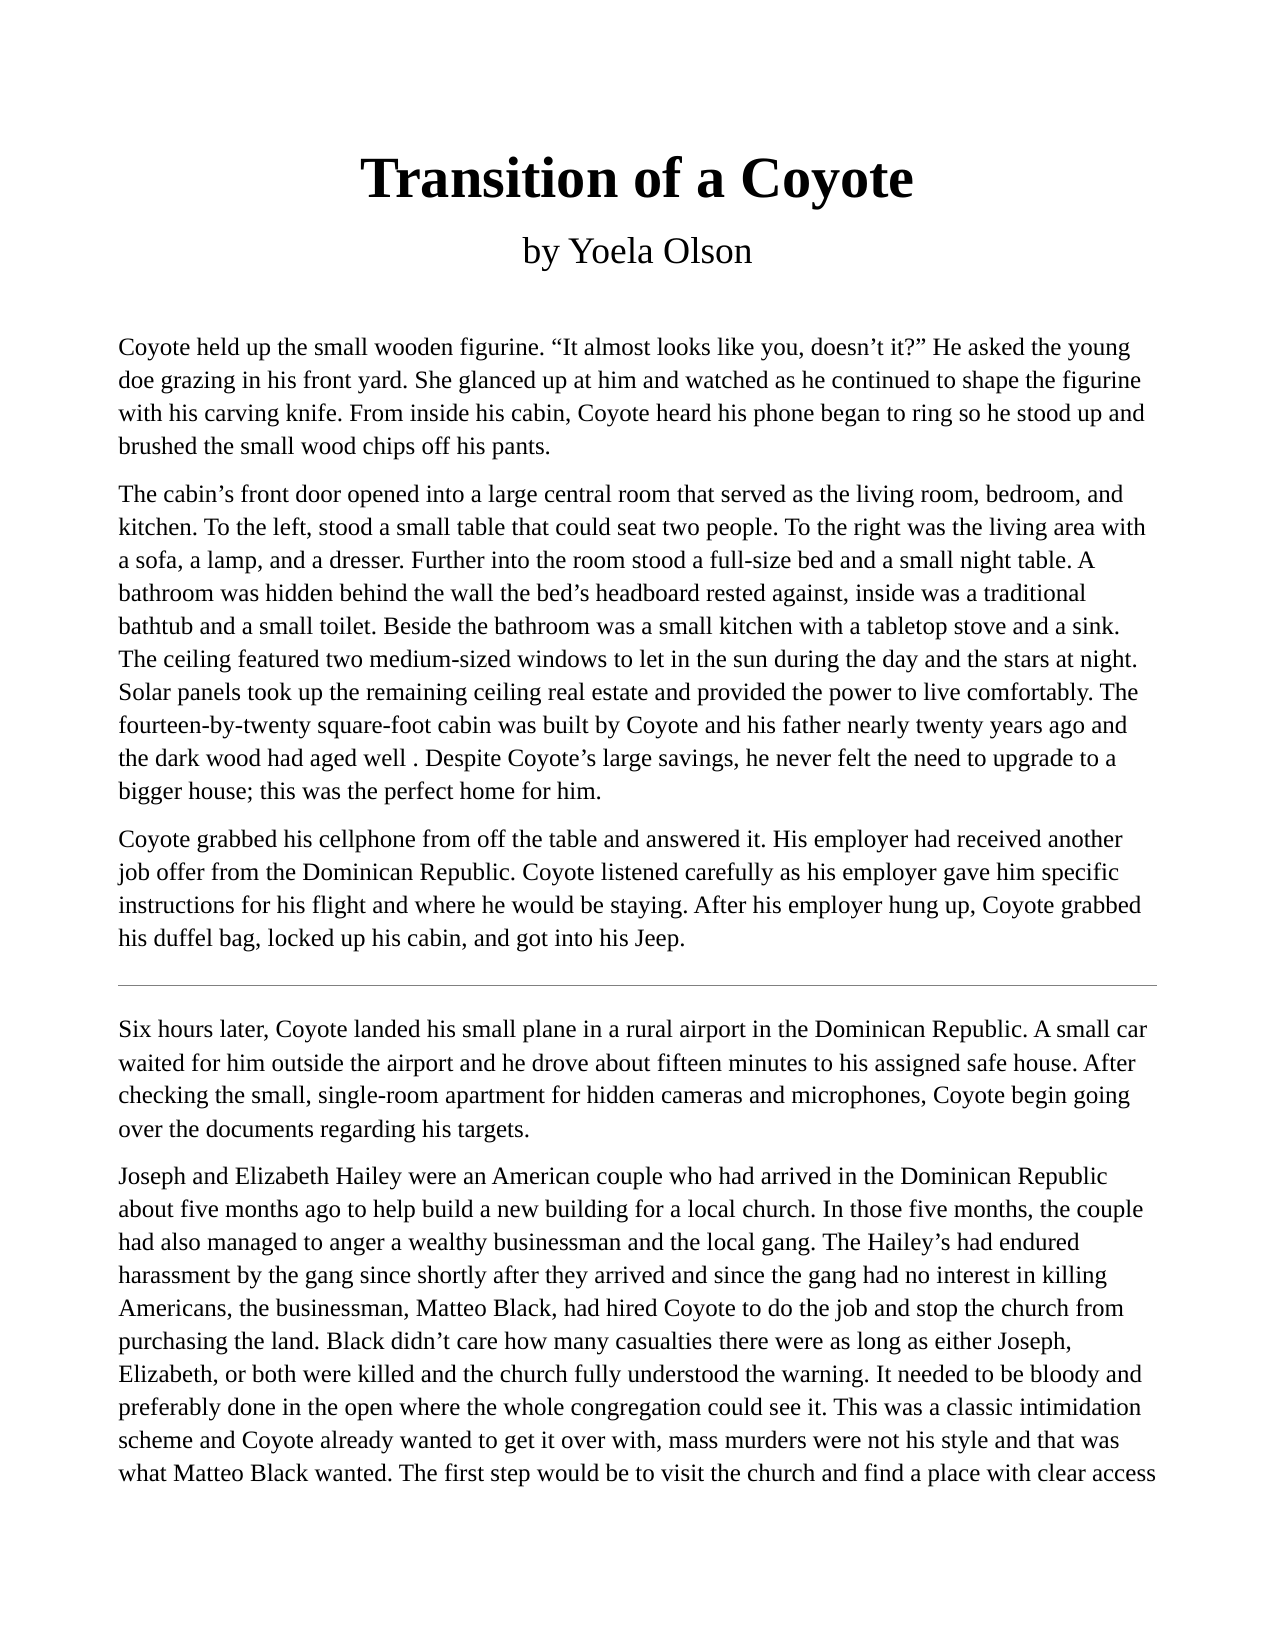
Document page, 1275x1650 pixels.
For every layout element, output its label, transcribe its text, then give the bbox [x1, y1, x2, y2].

text The cabin’s front door opened into a large central room that served as the living room, bedroom, and kitchen. To the left, stood a small table that could seat two people. To the right was the living area with a sofa, a lamp, and a dresser. Further into the room stood a full-size bed and a small night table. A bathroom was hidden behind the wall the bed’s headboard rested against, inside was a traditional bathtub and a small toilet. Beside the bathroom was a small kitchen with a tabletop stove and a sink. The ceiling featured two medium-sized windows to let in the sun during the day and the stars at night. Solar panels took up the remaining ceiling real estate and provided the power to live comfortably. The fourteen-by-twenty square-foot cabin was built by Coyote and his father nearly twenty years ago and the dark wood had aged well . Despite Coyote’s large savings, he never felt the need to upgrade to a bigger house; this was the perfect home for him. [118, 479, 1157, 805]
text Six hours later, Coyote landed his small plane in a rural airport in the Dominican Republic. A small car waited for him outside the airport and he drove about fifteen minutes to his assigned safe house. After checking the small, single-room apartment for hidden cameras and microphones, Coyote begin going over the documents regarding his targets. [118, 1014, 1157, 1142]
title Transition of a Coyote [118, 143, 1157, 210]
text Joseph and Elizabeth Hailey were an American couple who had arrived in the Dominican Republic about five months ago to help build a new building for a local church. In those five months, the couple had also managed to anger a wealthy businessman and the local gang. The Hailey’s had endured harassment by the gang since shortly after they arrived and since the gang had no interest in killing Americans, the businessman, Matteo Black, had hired Coyote to do the job and stop the church from purchasing the land. Black didn’t care how many casualties there were as long as either Joseph, Elizabeth, or both were killed and the church fully understood the warning. It needed to be bloody and preferably done in the open where the whole congregation could see it. This was a classic intimidation scheme and Coyote already wanted to get it over with, mass murders were not his style and that was what Matteo Black wanted. The first step would be to visit the church and find a place with clear access [118, 1161, 1157, 1487]
text Coyote grabbed his cellphone from off the table and answered it. His employer had received another job offer from the Dominican Republic. Coyote listened carefully as his employer gave him specific instructions for his flight and where he would be staying. After his employer hung up, Coyote grabbed his duffel bag, locked up his cabin, and got into his Jeep. [118, 824, 1157, 951]
text Coyote held up the small wooden figurine. “It almost looks like you, doesn’t it?” He asked the young doe grazing in his front yard. She glanced up at him and watched as he continued to shape the figurine with his carving knife. From inside his cabin, Coyote heard his phone began to ring so he stood up and brushed the small wood chips off his pants. [118, 332, 1157, 460]
subtitle by Yoela Olson [118, 229, 1157, 272]
